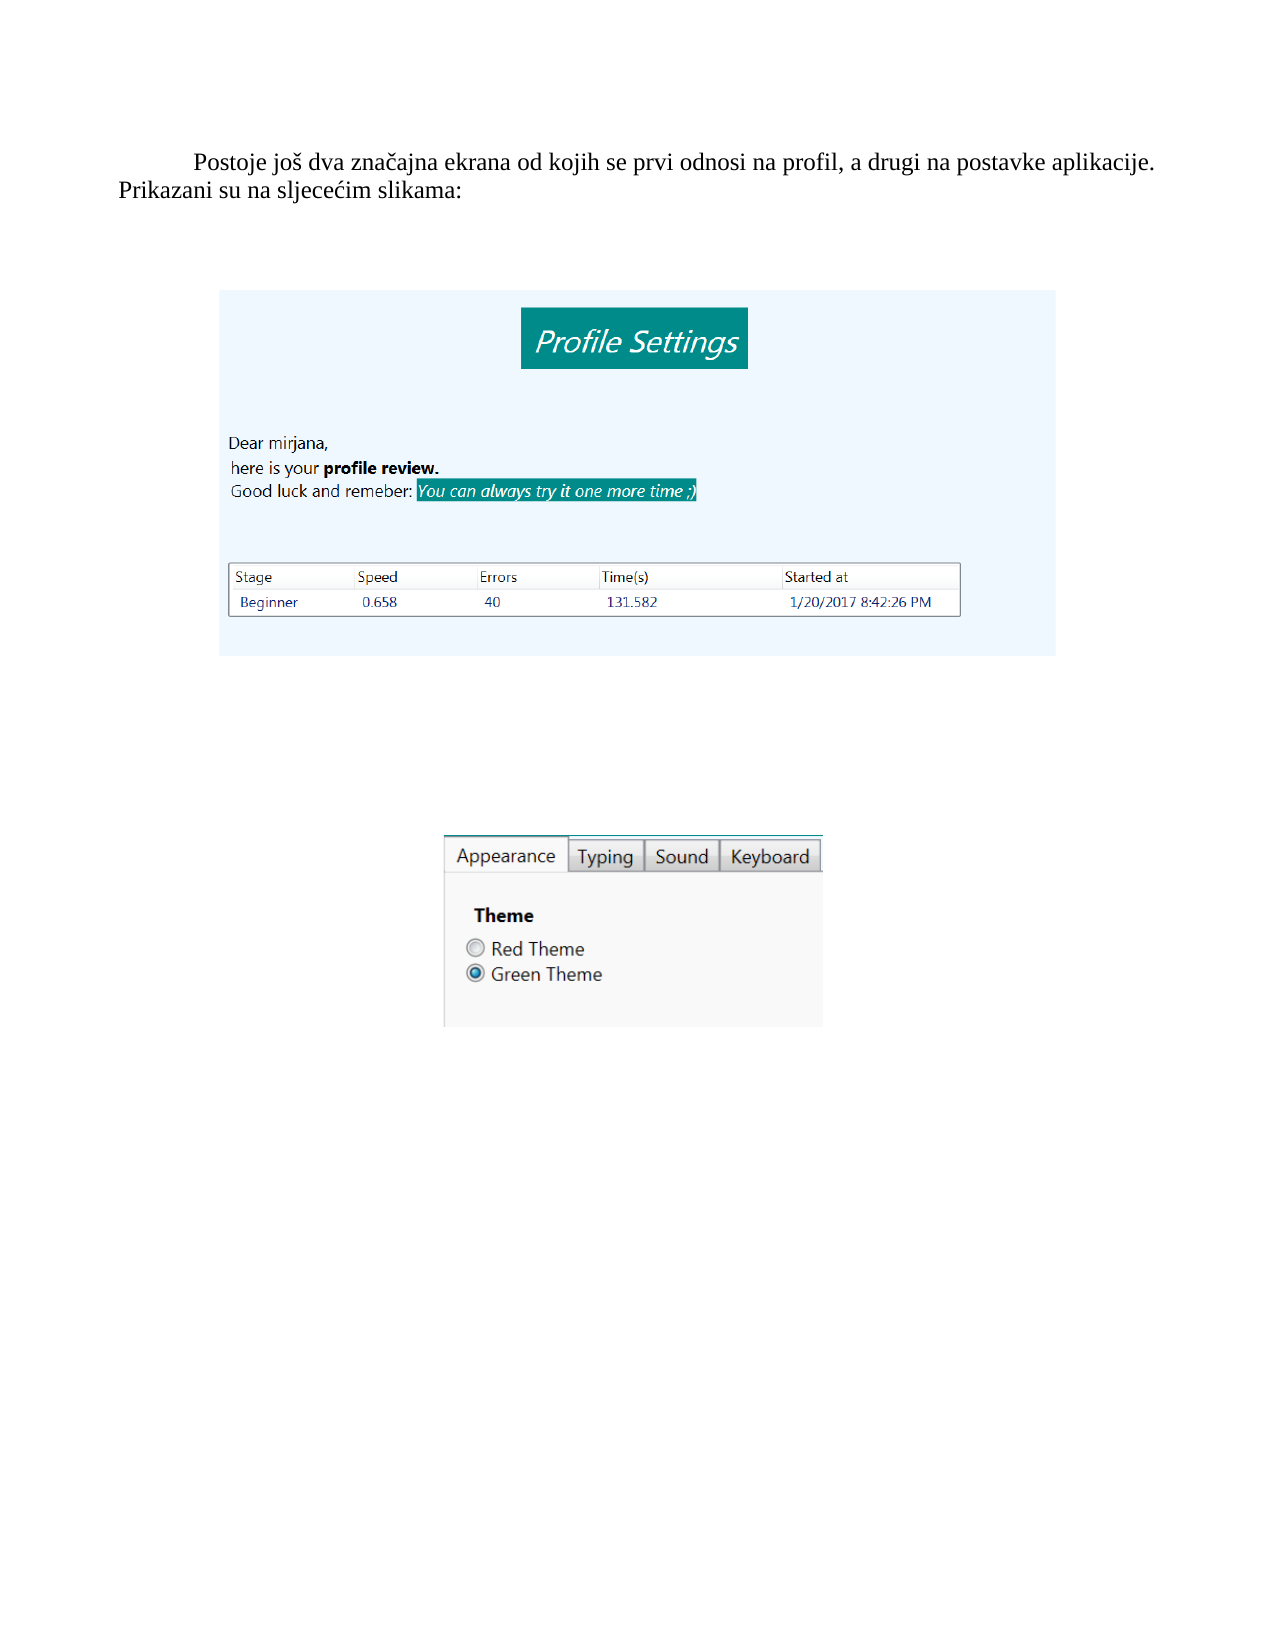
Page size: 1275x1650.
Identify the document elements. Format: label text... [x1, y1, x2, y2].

picture [443, 835, 823, 1027]
text Postoje još dva značajna ekrana od kojih se prvi odnosi na profil, a drugi na postavke aplikacije. Prikazani su na sljecećim slikama: [118, 147, 1157, 204]
picture [219, 290, 1056, 656]
